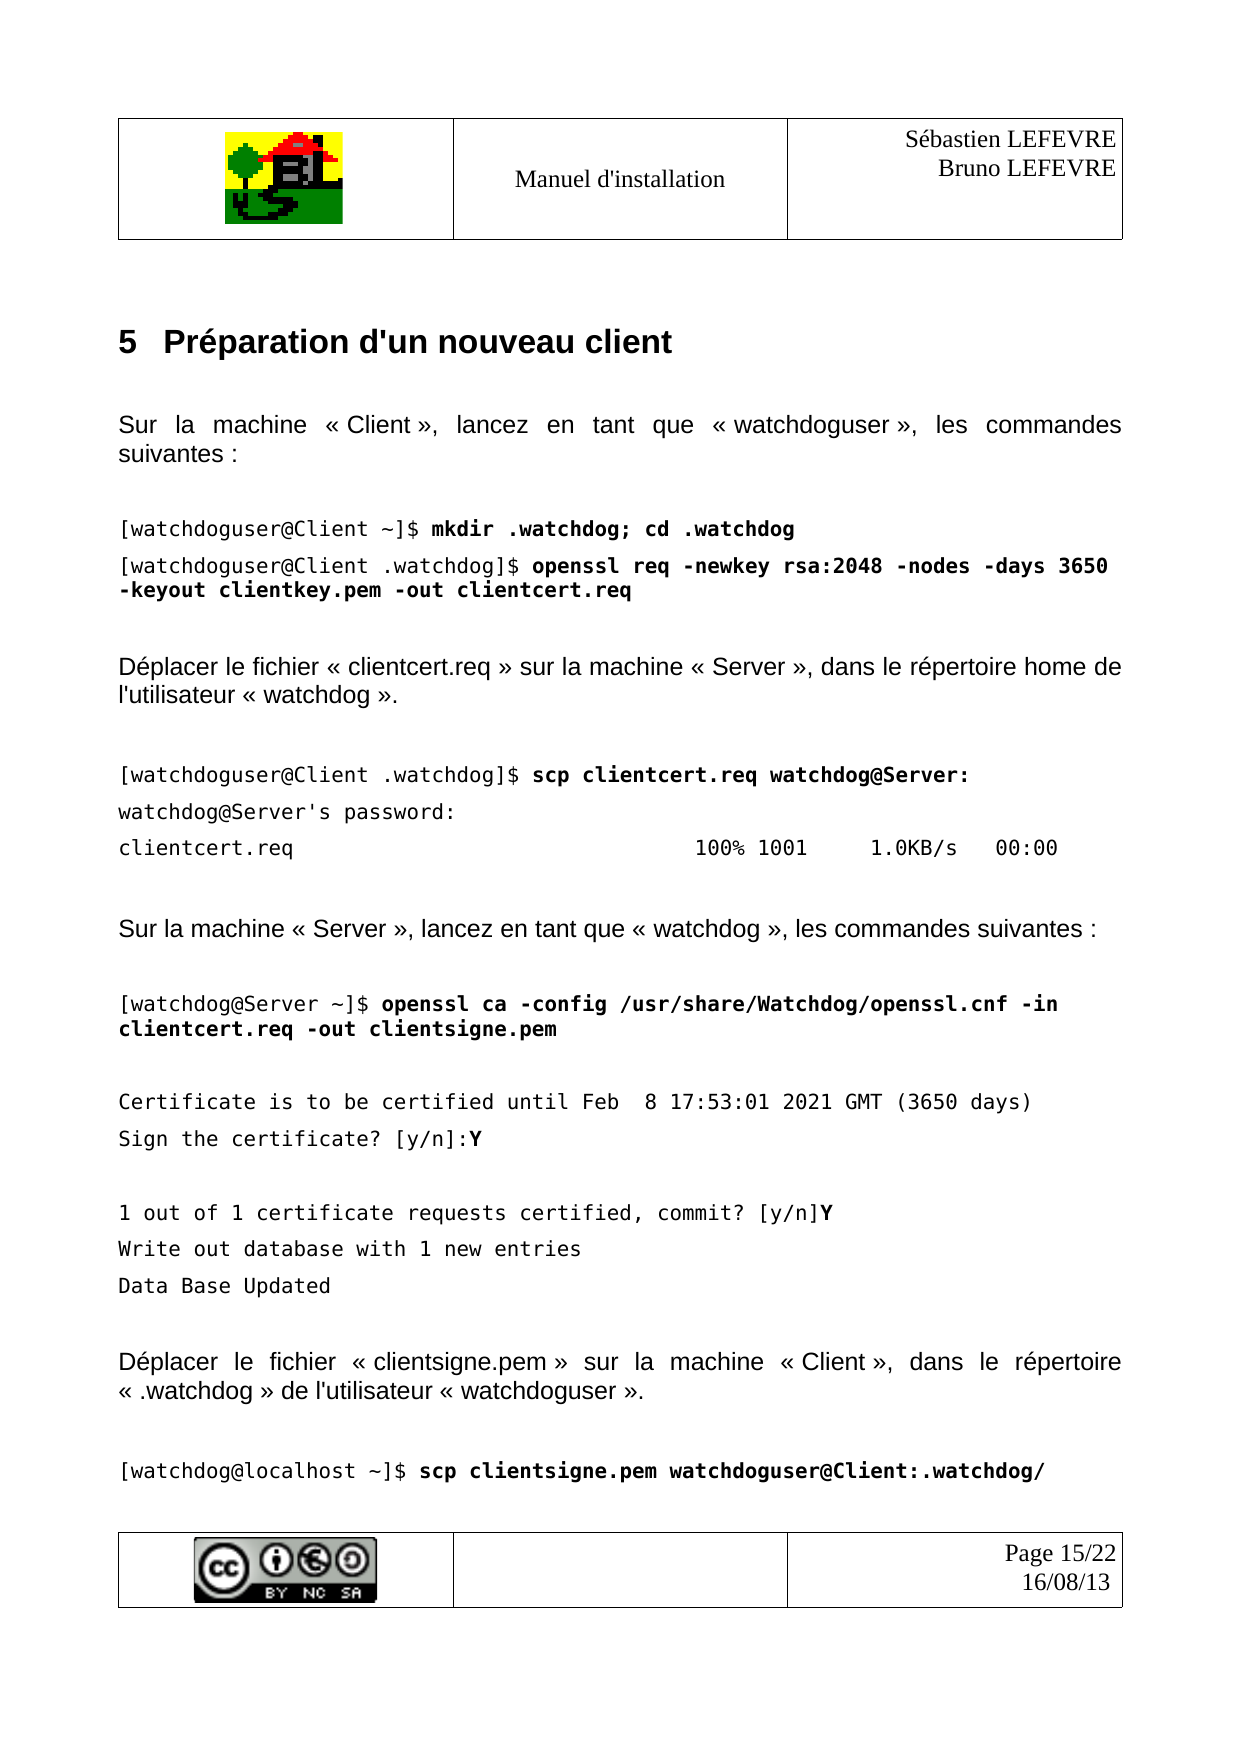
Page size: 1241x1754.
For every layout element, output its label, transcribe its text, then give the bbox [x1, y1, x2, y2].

picture [225, 132, 343, 224]
text Write out database with 1 new entries [118, 1237, 1122, 1262]
text Sur la machine « Server », lancez en tant que « watchdog », les commandes suivantes : [118, 914, 1122, 943]
text clientcert.req 100% 1001 1.0KB/s 00:00 [118, 836, 1122, 861]
text [watchdoguser@Client ~]$ mkdir .watchdog; cd .watchdog [118, 517, 1122, 541]
text Sur la machine « Client », lancez en tant que « watchdoguser », les commandes suivantes : [118, 410, 1122, 468]
text 1 out of 1 certificate requests certified, commit? [y/n]Y [118, 1201, 1122, 1225]
text Déplacer le fichier « clientcert.req » sur la machine « Server », dans le répertoire home de l'utilisateur « watchdog ». [118, 652, 1122, 709]
text [watchdog@localhost ~]$ scp clientsigne.pem watchdoguser@Client:.watchdog/ [118, 1459, 1122, 1483]
text [watchdoguser@Client .watchdog]$ scp clientcert.req watchdog@Server: [118, 763, 1122, 787]
text [watchdoguser@Client .watchdog]$ openssl req -newkey rsa:2048 -nodes -days 3650 -keyout clientkey.pem -out clientcert.req [118, 554, 1122, 602]
text Certificate is to be certified until Feb 8 17:53:01 2021 GMT (3650 days) [118, 1090, 1122, 1114]
picture [193, 1537, 378, 1603]
text Sign the certificate? [y/n]:Y [118, 1127, 1122, 1151]
text Data Base Updated [118, 1274, 1122, 1298]
text Déplacer le fichier « clientsigne.pem » sur la machine « Client », dans le répertoire « .watchdog » de l'utilisateur « watchdoguser ». [118, 1347, 1122, 1405]
subtitle Préparation d'un nouveau client [118, 322, 1122, 361]
text [watchdog@Server ~]$ openssl ca -config /usr/share/Watchdog/openssl.cnf -in clientcert.req -out clientsigne.pem [118, 992, 1122, 1041]
text watchdog@Server's password: [118, 800, 1122, 824]
